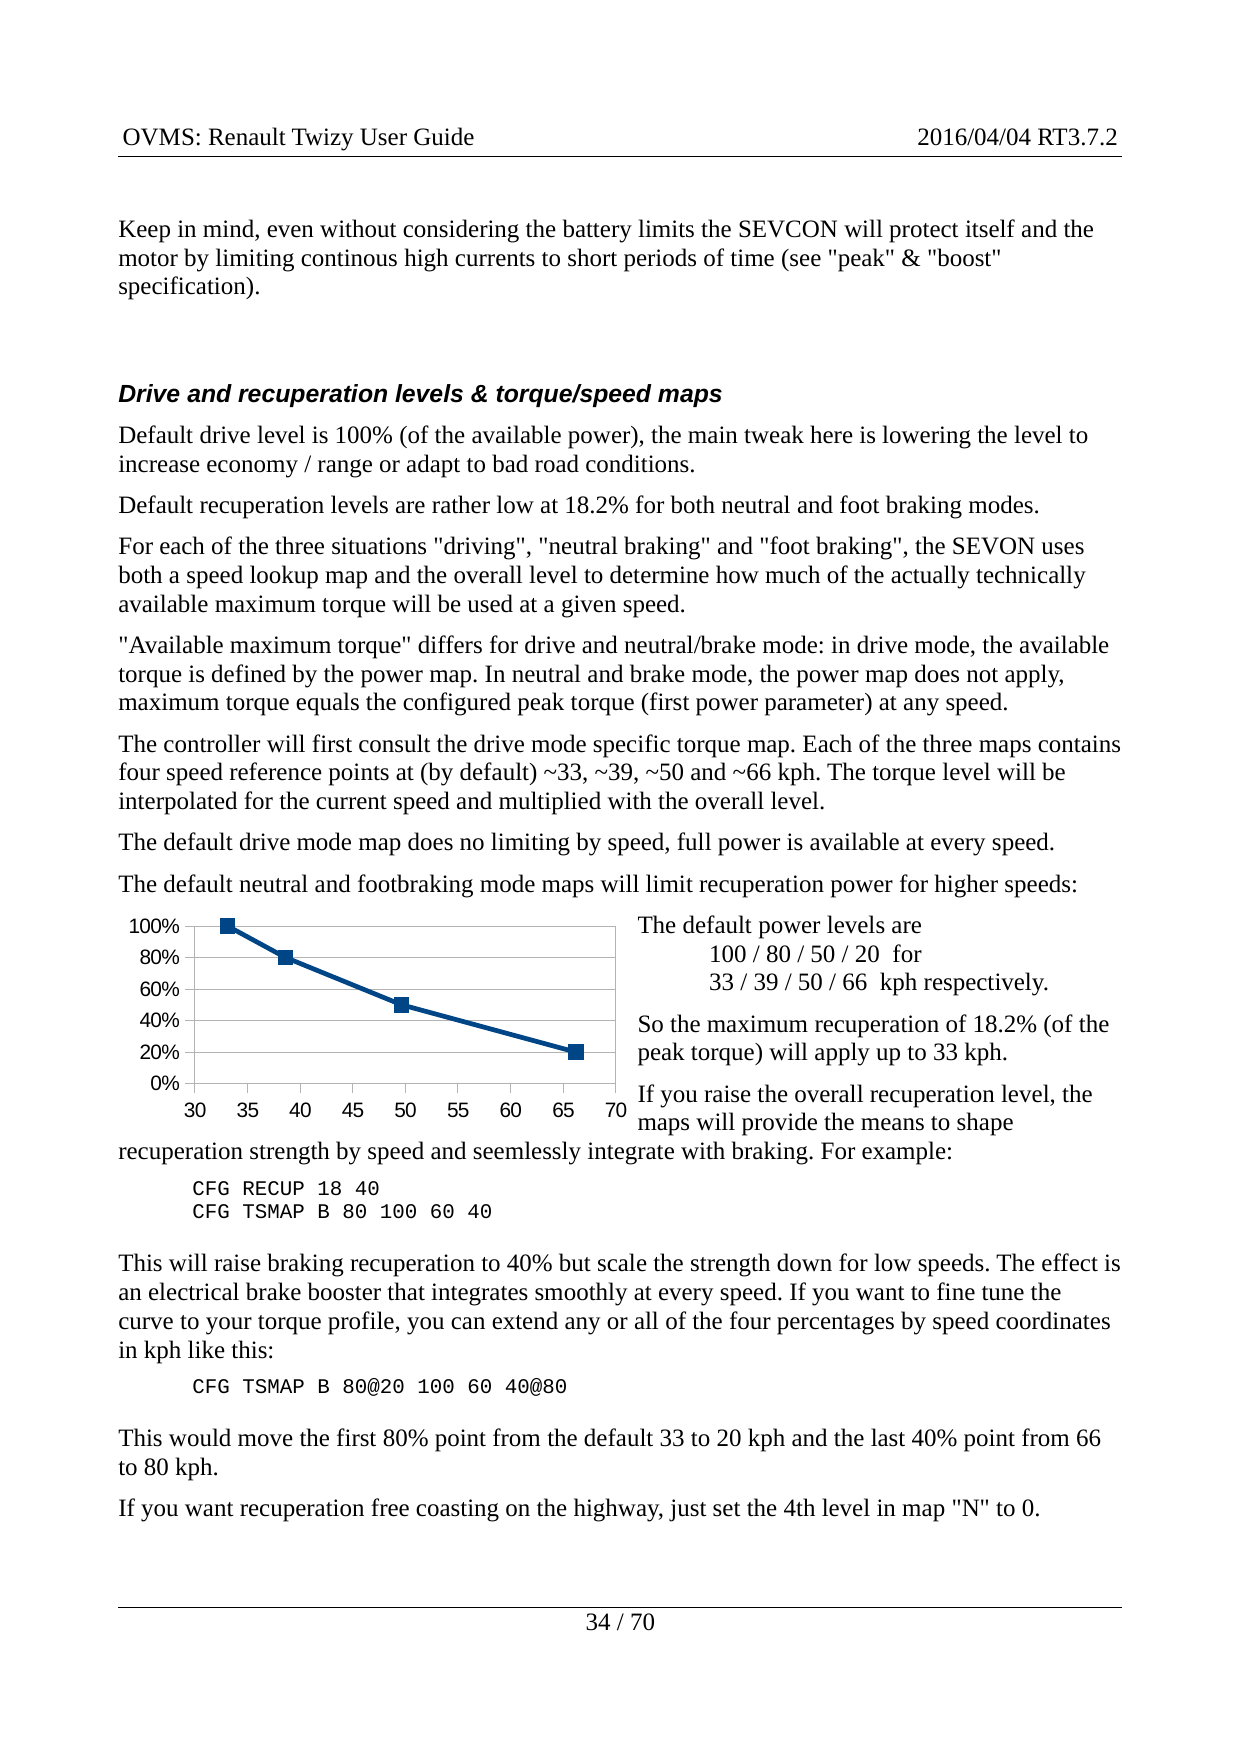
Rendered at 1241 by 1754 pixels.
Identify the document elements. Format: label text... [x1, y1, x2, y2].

subtitle Drive and recuperation levels & torque/speed maps [118, 379, 1122, 407]
text This would move the first 80% point from the default 33 to 20 kph and the last 40% point from 66 to 80 kph. [118, 1423, 1122, 1481]
text If you raise the overall recuperation level, the maps will provide the means to shape recuperation strength by speed and seemlessly integrate with braking. For example: [118, 1079, 1122, 1165]
text So the maximum recuperation of 18.2% (of the peak torque) will apply up to 33 kph. [638, 1009, 1122, 1066]
text CFG RECUP 18 40 CFG TSMAP B 80 100 60 40 [192, 1177, 1122, 1248]
text The default power levels are 100 / 80 / 50 / 20 for 33 / 39 / 50 / 66 kph respectively. [638, 910, 1122, 996]
text Default recuperation levels are rather low at 18.2% for both neutral and foot braking modes. [118, 490, 1122, 519]
text Default drive level is 100% (of the available power), the main tweak here is lowering the level to increase economy / range or adapt to bad road conditions. [118, 420, 1122, 477]
text For each of the three situations "driving", "neutral braking" and "foot braking", the SEVON uses both a speed lookup map and the overall level to determine how much of the actually technically available maximum torque will be used at a given speed. [118, 531, 1122, 617]
text If you want recuperation free coasting on the highway, just set the 4th level in map "N" to 0. [118, 1493, 1122, 1522]
text CFG TSMAP B 80@20 100 60 40@80 [192, 1376, 1122, 1423]
text The controller will first consult the drive mode specific torque map. Each of the three maps contains four speed reference points at (by default) ~33, ~39, ~50 and ~66 kph. The torque level will be interpolated for the current speed and multiplied with the overall level. [118, 729, 1122, 815]
text Keep in mind, even without considering the battery limits the SEVCON will protect itself and the motor by limiting continous high currents to short periods of time (see "peak" & "boost" specification). [118, 214, 1122, 300]
text The default neutral and footbraking mode maps will limit recuperation power for higher speeds: [118, 869, 1122, 897]
text "Available maximum torque" differs for drive and neutral/brake mode: in drive mode, the available torque is defined by the power map. In neutral and brake mode, the power map does not apply, maximum torque equals the configured peak torque (first power parameter) at any speed. [118, 630, 1122, 716]
text The default drive mode map does no limiting by speed, full power is available at every speed. [118, 827, 1122, 856]
text This will raise braking recuperation to 40% but scale the strength down for low speeds. The effect is an electrical brake booster that integrates smoothly at every speed. If you want to fine tune the curve to your torque profile, you can extend any or all of the four percentages by speed coordinates in kph like this: [118, 1248, 1122, 1363]
